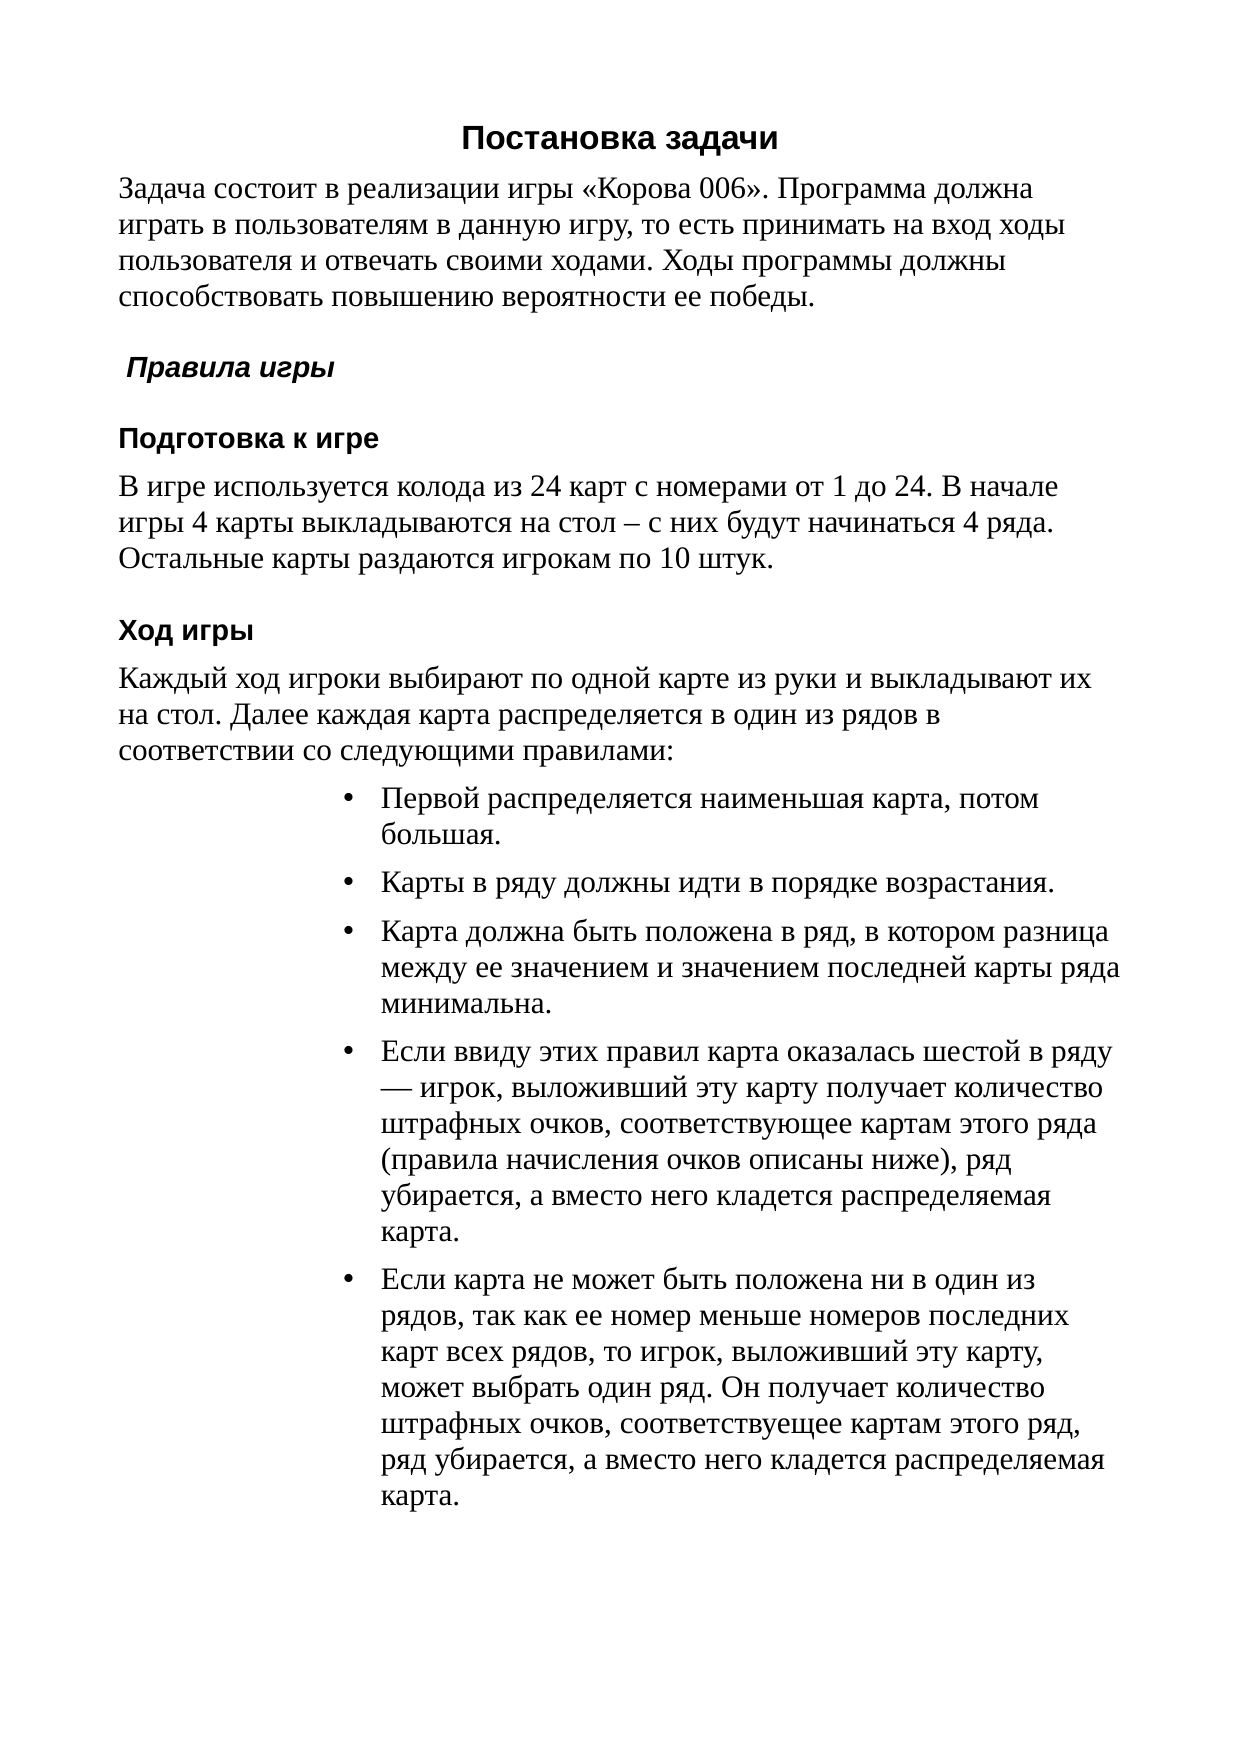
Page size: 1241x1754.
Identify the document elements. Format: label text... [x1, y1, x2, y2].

text Задача состоит в реализации игры «Корова 006». Программа должна играть в пользователям в данную игру, то есть принимать на вход ходы пользователя и отвечать своими ходами. Ходы программы должны способствовать повышению вероятности ее победы. [118, 169, 1122, 313]
list Карта должна быть положена в ряд, в котором разница между ее значением и значением последней карты ряда минимальна. [343, 912, 1122, 1020]
subtitle Подготовка к игре [118, 422, 1122, 455]
list Карты в ряду должны идти в порядке возрастания. [343, 864, 1122, 899]
list Если ввиду этих правил карта оказалась шестой в ряду — игрок, выложивший эту карту получает количество штрафных очков, соответствующее картам этого ряда (правила начисления очков описаны ниже), ряд убирается, а вместо него кладется распределяемая карта. [343, 1032, 1122, 1248]
subtitle Постановка задачи [118, 118, 1122, 157]
text В игре используется колода из 24 карт с номерами от 1 до 24. В начале игры 4 карты выкладываются на стол – с них будут начинаться 4 ряда. Остальные карты раздаются игрокам по 10 штук. [118, 468, 1122, 575]
subtitle Ход игры [118, 613, 1122, 646]
text Каждый ход игроки выбирают по одной карте из руки и выкладывают их на стол. Далее каждая карта распределяется в один из рядов в соответствии со следующими правилами: [118, 659, 1122, 767]
subtitle Правила игры [118, 351, 1122, 384]
list Первой распределяется наименьшая карта, потом большая. [343, 779, 1122, 851]
list Если карта не может быть положена ни в один из рядов, так как ее номер меньше номеров последних карт всех рядов, то игрок, выложивший эту карту, может выбрать один ряд. Он получает количество штрафных очков, соответствуещее картам этого ряд, ряд убирается, а вместо него кладется распределяемая карта. [343, 1261, 1122, 1512]
